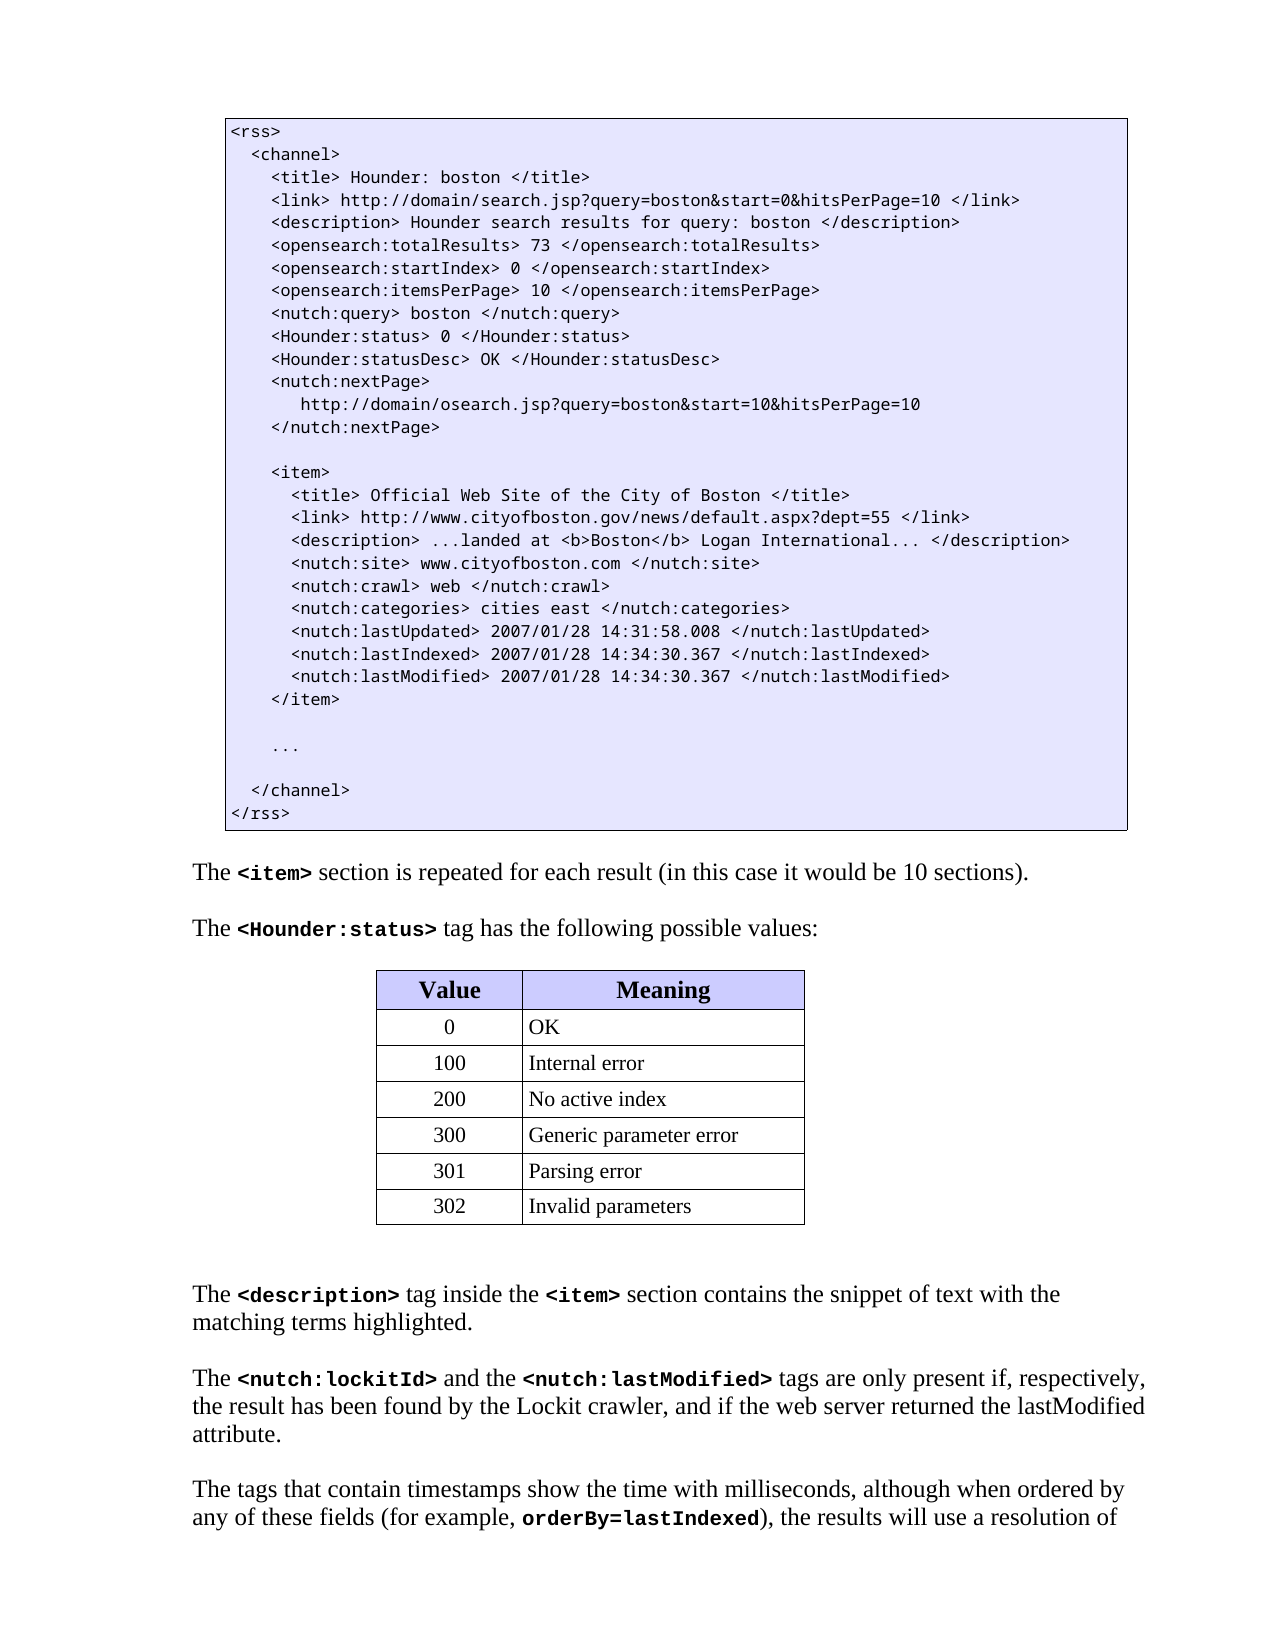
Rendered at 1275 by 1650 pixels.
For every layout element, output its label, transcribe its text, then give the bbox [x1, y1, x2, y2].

table_cell Invalid parameters [523, 1190, 804, 1224]
table_cell 100 [377, 1046, 522, 1081]
table_cell Generic parameter error [523, 1118, 804, 1153]
text The <Hounder:status> tag has the following possible values: [192, 914, 1157, 942]
text The <description> tag inside the <item> section contains the snippet of text with the matching terms highlighted. [192, 1280, 1157, 1336]
table_header Value [377, 971, 522, 1009]
table_cell 300 [377, 1118, 522, 1153]
table_cell Parsing error [523, 1154, 804, 1188]
text The tags that contain timestamps show the time with milliseconds, although when ordered by any of these fields (for example, orderBy=lastIndexed), the results will use a resolution of [192, 1476, 1157, 1532]
table_cell 302 [377, 1190, 522, 1224]
table_header Meaning [523, 971, 804, 1009]
table_cell Internal error [523, 1046, 804, 1081]
text The <item> section is repeated for each result (in this case it would be 10 sections). [192, 858, 1157, 886]
table_cell No active index [523, 1082, 804, 1117]
table_cell 0 [377, 1010, 522, 1045]
table_cell 301 [377, 1154, 522, 1188]
table_cell OK [523, 1010, 804, 1045]
table_cell 200 [377, 1082, 522, 1117]
table_header <rss> <channel> <title> Hounder: boston </title> <link> http://domain/search.jsp?query=boston&start=0&hitsPerPage=10 </link> <description> Hounder search results for query: boston </description> <opensearch:totalResults> 73 </opensearch:totalResults> <opensearch:startIndex> 0 </opensearch:startIndex> <opensearch:itemsPerPage> 10 </opensearch:itemsPerPage> <nutch:query> boston </nutch:query> <Hounder:status> 0 </Hounder:status> <Hounder:statusDesc> OK </Hounder:statusDesc> <nutch:nextPage> http://domain/osearch.jsp?query=boston&start=10&hitsPerPage=10 </nutch:nextPage> <item> <title> Official Web Site of the City of Boston </title> <link> http://www.cityofboston.gov/news/default.aspx?dept=55 </link> <description> ...landed at <b>Boston</b> Logan International... </description> <nutch:site> www.cityofboston.com </nutch:site> <nutch:crawl> web </nutch:crawl> <nutch:categories> cities east </nutch:categories> <nutch:lastUpdated> 2007/01/28 14:31:58.008 </nutch:lastUpdated> <nutch:lastIndexed> 2007/01/28 14:34:30.367 </nutch:lastIndexed> <nutch:lastModified> 2007/01/28 14:34:30.367 </nutch:lastModified> </item> ... </channel> </rss> [226, 119, 1127, 830]
text The <nutch:lockitId> and the <nutch:lastModified> tags are only present if, respectively, the result has been found by the Lockit crawler, and if the web server returned the lastModified attribute. [192, 1364, 1157, 1448]
